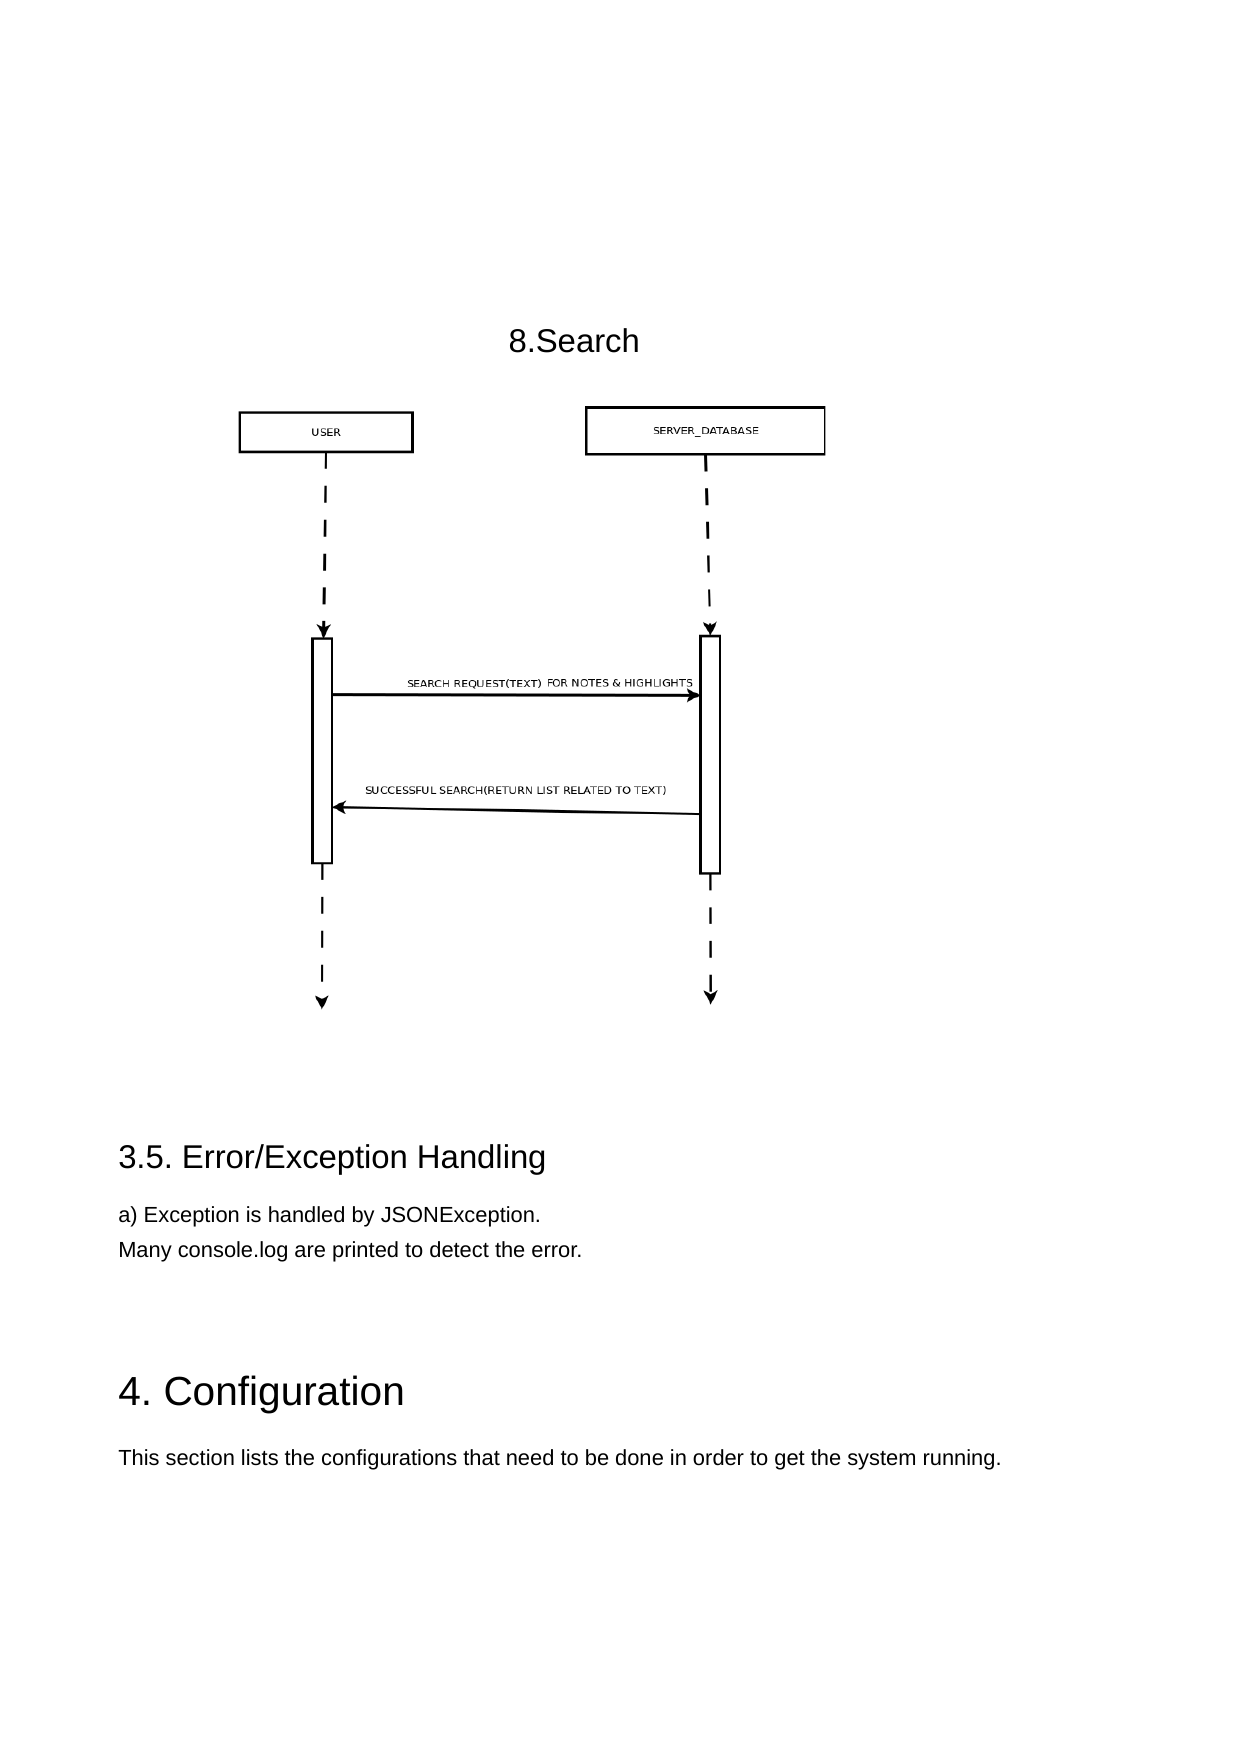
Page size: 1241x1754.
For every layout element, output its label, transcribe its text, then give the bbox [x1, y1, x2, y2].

text This section lists the configurations that need to be done in order to get the system running. [118, 1444, 1122, 1470]
subtitle 3.5. Error/Exception Handling [118, 1138, 1122, 1176]
text a) Exception is handled by JSONException. [118, 1202, 1122, 1228]
text Many console.log are printed to detect the error. [118, 1237, 1122, 1262]
subtitle 8.Search [118, 322, 1122, 360]
subtitle 4. Configuration [118, 1368, 1122, 1414]
picture [238, 406, 826, 1012]
